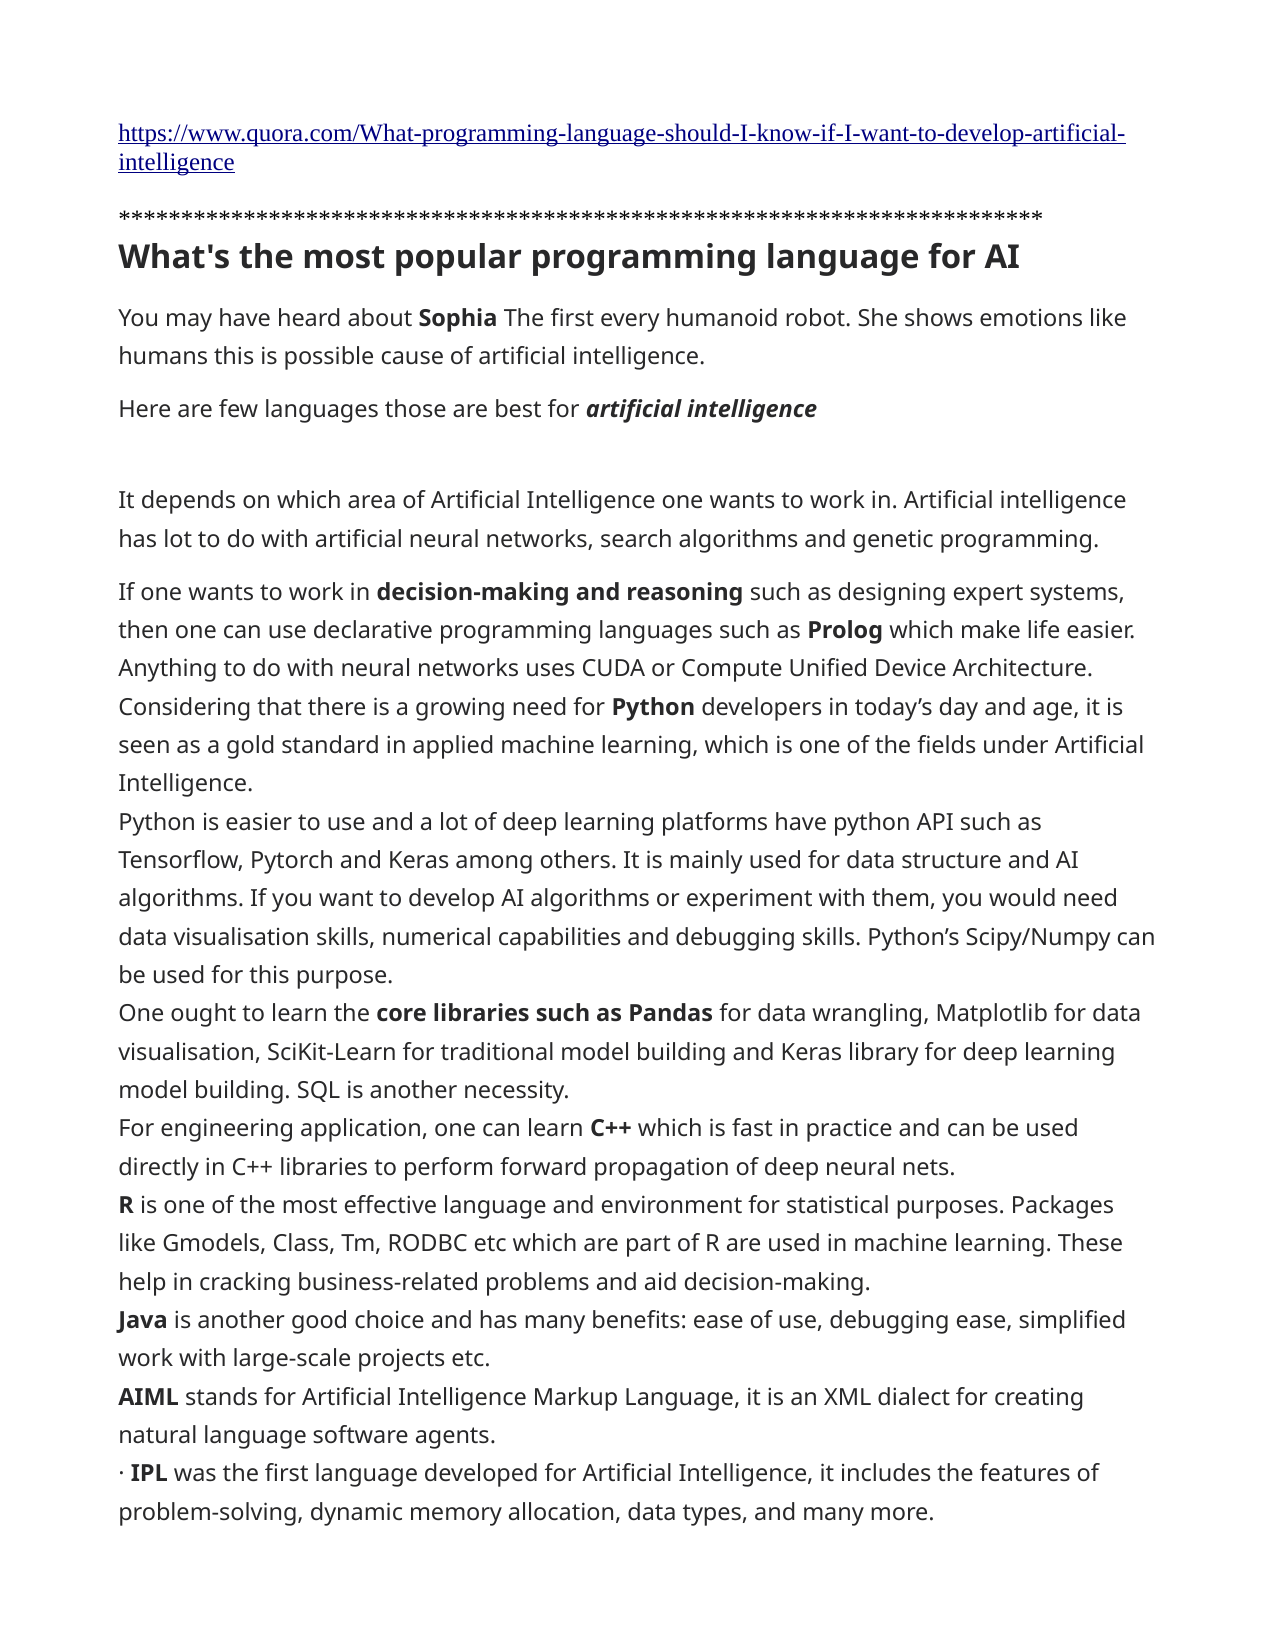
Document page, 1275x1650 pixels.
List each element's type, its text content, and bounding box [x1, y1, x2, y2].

text ************************************************************************** [118, 204, 1157, 233]
text R is one of the most effective language and environment for statistical purposes. Packages like Gmodels, Class, Tm, RODBC etc which are part of R are used in machine learning. These help in cracking business-related problems and aid decision-making. [118, 1188, 1157, 1297]
text Here are few languages those are best for artificial intelligence [118, 392, 1157, 424]
text Java is another good choice and has many benefits: ease of use, debugging ease, simplified work with large-scale projects etc. [118, 1303, 1157, 1374]
text AIML stands for Artificial Intelligence Markup Language, it is an XML dialect for creating natural language software agents. [118, 1380, 1157, 1450]
text For engineering application, one can learn C++ which is fast in practice and can be used directly in C++ libraries to perform forward propagation of deep neural nets. [118, 1112, 1157, 1182]
text What's the most popular programming language for AI [118, 233, 1157, 278]
text https://www.quora.com/What-programming-language-should-I-know-if-I-want-to-develop-artificial-intelligence [118, 118, 1157, 176]
text You may have heard about Sophia The first every humanoid robot. She shows emotions like humans this is possible cause of artificial intelligence. [118, 301, 1157, 372]
text It depends on which area of Artificial Intelligence one wants to work in. Artificial intelligence has lot to do with artificial neural networks, search algorithms and genetic programming. [118, 484, 1157, 554]
text · IPL was the first language developed for Artificial Intelligence, it includes the features of problem-solving, dynamic memory allocation, data types, and many more. [118, 1457, 1157, 1527]
text Python is easier to use and a lot of deep learning platforms have python API such as Tensorflow, Pytorch and Keras among others. It is mainly used for data structure and AI algorithms. If you want to develop AI algorithms or experiment with them, you would need data visualisation skills, numerical capabilities and debugging skills. Python’s Scipy/Numpy can be used for this purpose. [118, 805, 1157, 990]
text Anything to do with neural networks uses CUDA or Compute Unified Device Architecture. Considering that there is a growing need for Python developers in today’s day and age, it is seen as a gold standard in applied machine learning, which is one of the fields under Artificial Intelligence. [118, 652, 1157, 799]
text One ought to learn the core libraries such as Pandas for data wrangling, Matplotlib for data visualisation, SciKit-Learn for traditional model building and Keras library for deep learning model building. SQL is another necessity. [118, 997, 1157, 1105]
text If one wants to work in decision-making and reasoning such as designing expert systems, then one can use declarative programming languages such as Prolog which make life easier. [118, 575, 1157, 645]
